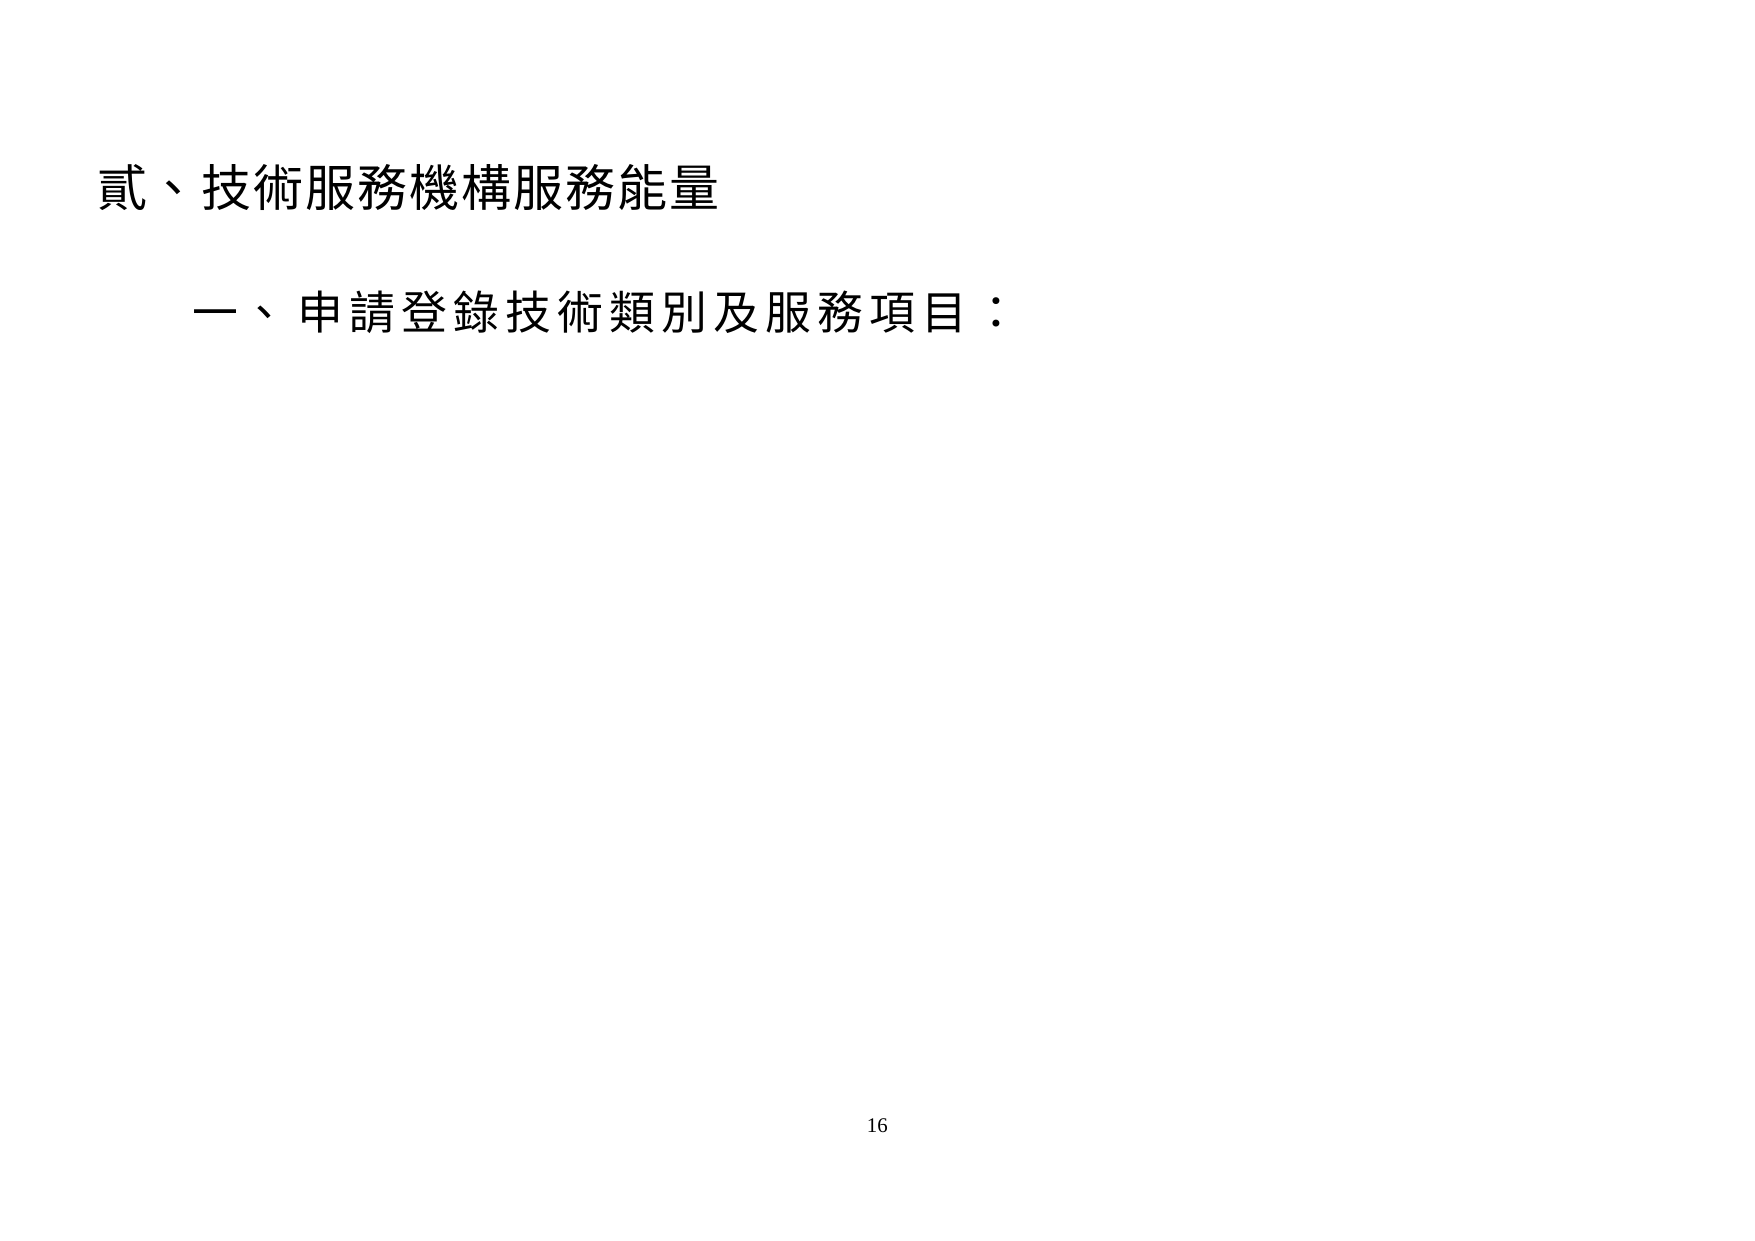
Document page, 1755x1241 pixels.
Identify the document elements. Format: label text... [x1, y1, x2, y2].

text 貳、技術服務機構服務能量 [96, 112, 1658, 237]
text 一、申請登錄技術類別及服務項目： [96, 237, 1658, 362]
